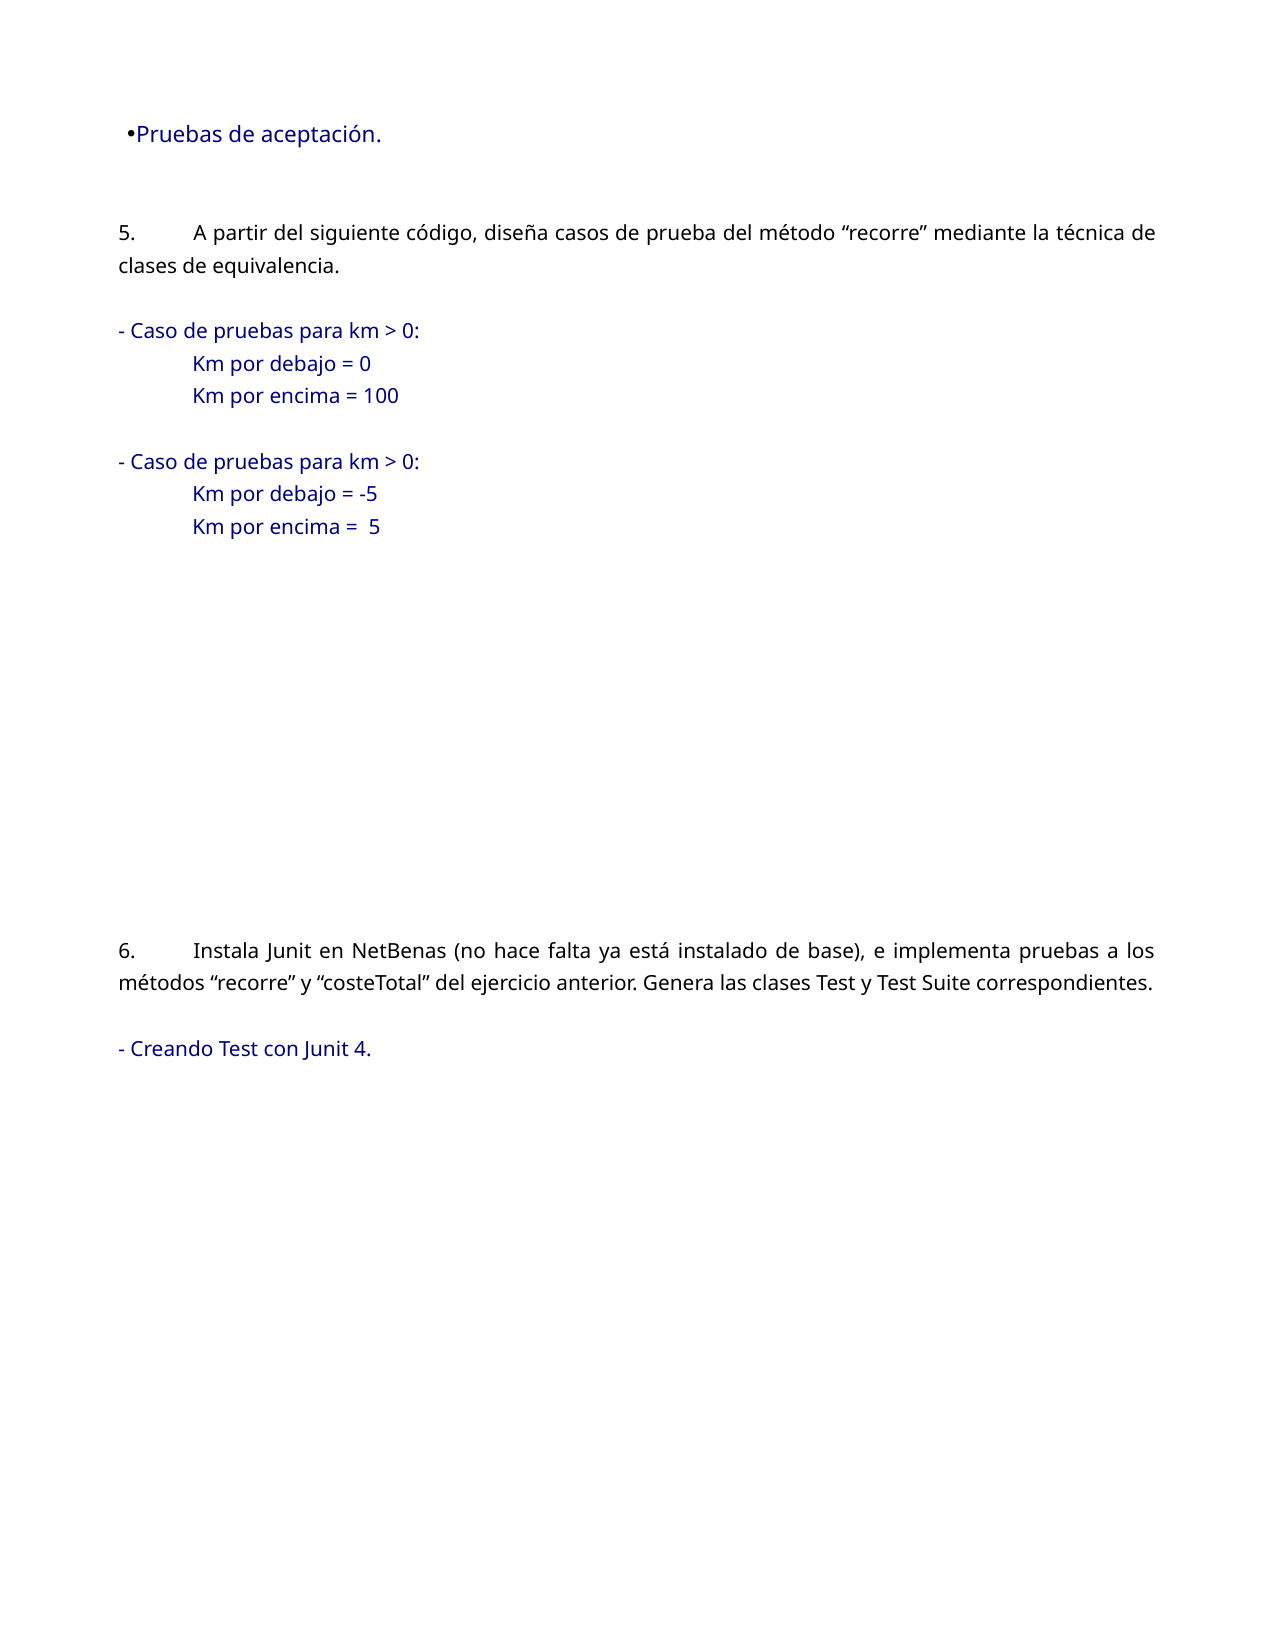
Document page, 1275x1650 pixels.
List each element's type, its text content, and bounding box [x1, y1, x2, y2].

list Km por debajo = 0 [118, 349, 1157, 377]
list - Caso de pruebas para km > 0: [118, 316, 1157, 345]
list Instala Junit en NetBenas (no hace falta ya está instalado de base), e implementa pruebas a los métodos “recorre” y “costeTotal” del ejercicio anterior. Genera las clases Test y Test Suite correspondientes. [118, 936, 1157, 997]
list Km por encima = 100 [118, 382, 1157, 410]
list Km por debajo = -5 [118, 479, 1157, 508]
text - Creando Test con Junit 4. [118, 1034, 1157, 1062]
list A partir del siguiente código, diseña casos de prueba del método “recorre” mediante la técnica de clases de equivalencia. [118, 218, 1157, 279]
list - Caso de pruebas para km > 0: [118, 447, 1157, 475]
list Pruebas de aceptación. [118, 118, 1157, 149]
list Km por encima = 5 [118, 512, 1157, 540]
